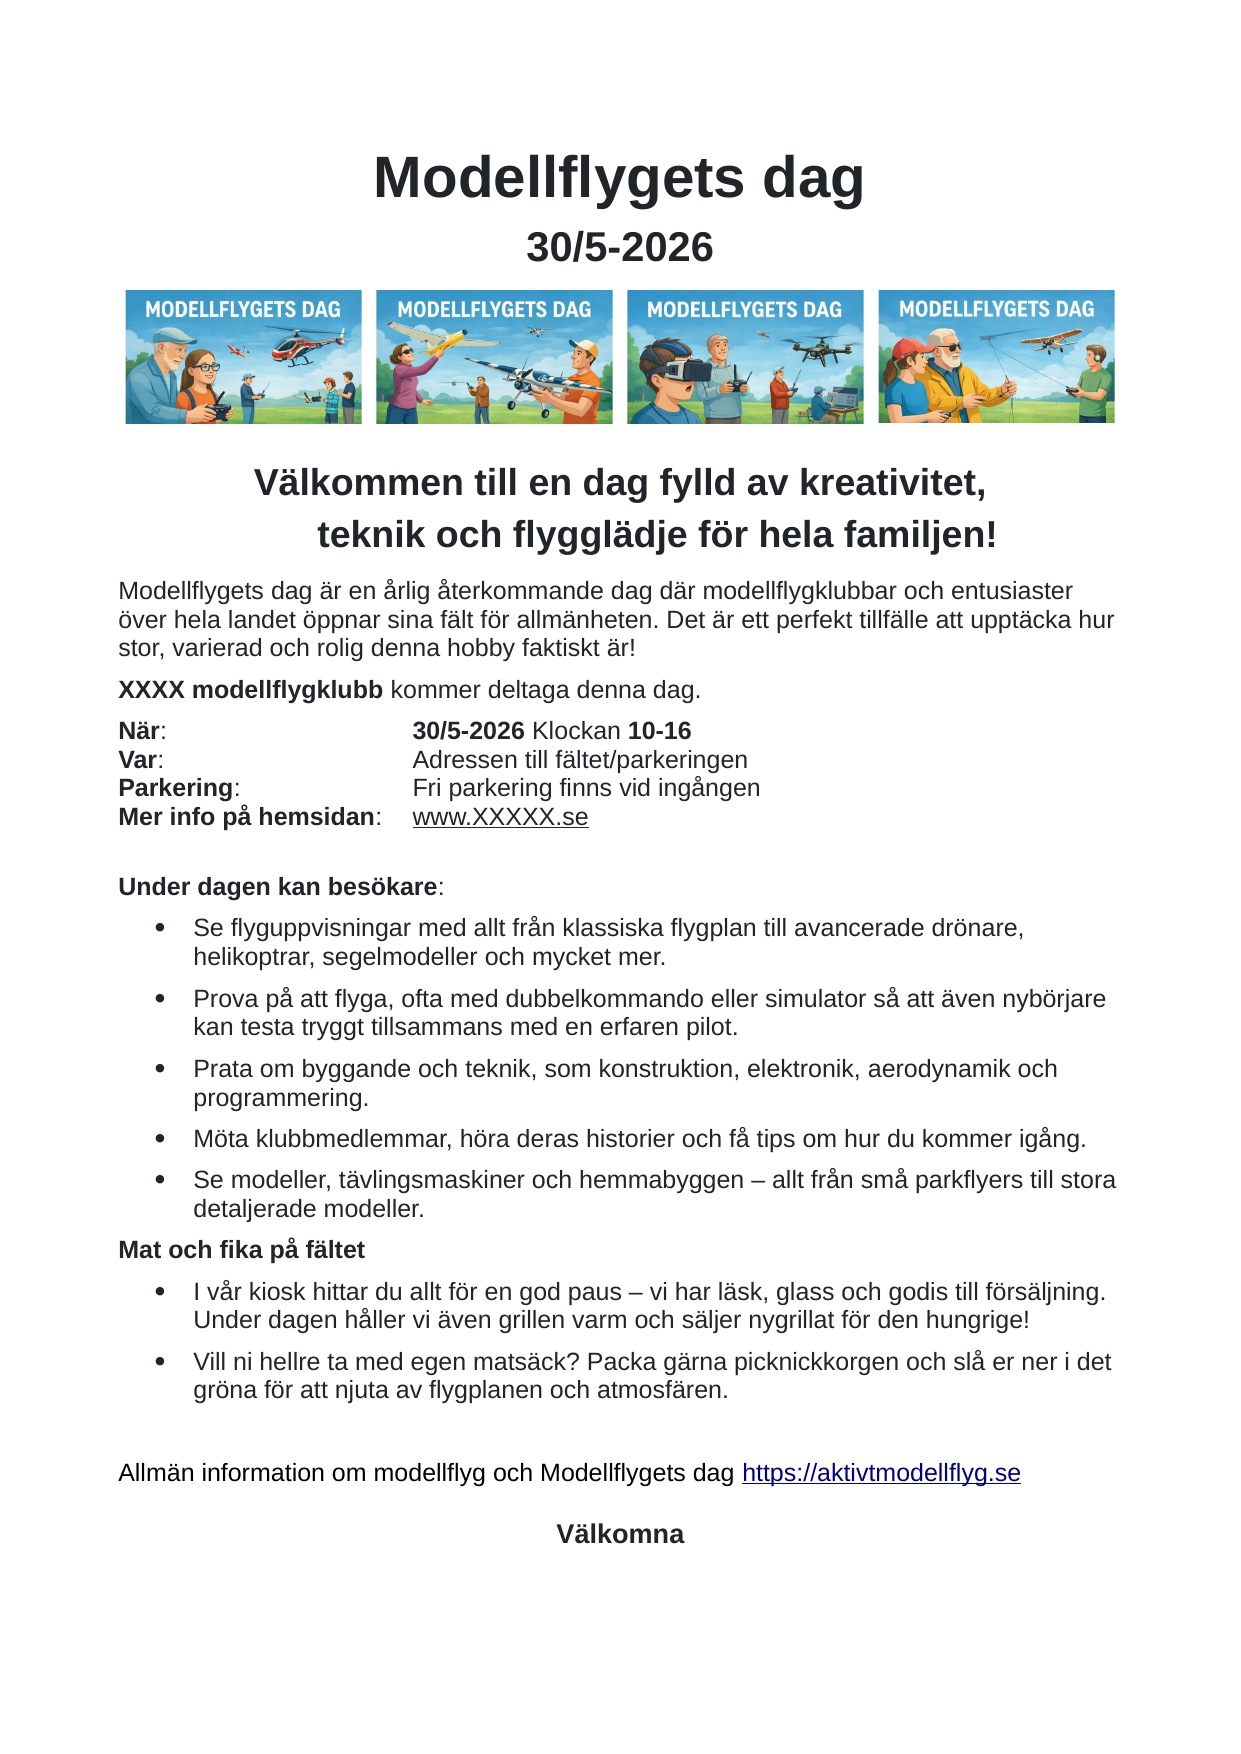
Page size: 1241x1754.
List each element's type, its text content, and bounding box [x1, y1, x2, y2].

list Prova på att flyga, ofta med dubbelkommando eller simulator så att även nybörjare kan testa tryggt tillsammans med en erfaren pilot. [156, 983, 1122, 1041]
picture [125, 290, 362, 424]
text Allmän information om modellflyg och Modellflygets dag https://aktivtmodellflyg.se [118, 1458, 1122, 1487]
text XXXX modellflygklubb kommer deltaga denna dag. [118, 675, 1122, 703]
list Prata om byggande och teknik, som konstruktion, elektronik, aerodynamik och programmering. [156, 1054, 1122, 1111]
subtitle Modellflygets dag [118, 143, 1122, 210]
picture [878, 290, 1115, 423]
text Under dagen kan besökare: [118, 872, 1122, 901]
text Modellflygets dag är en årlig återkommande dag där modellflygklubbar och entusiaster över hela landet öppnar sina fält för allmänheten. Det är ett perfekt tillfälle att upptäcka hur stor, varierad och rolig denna hobby faktiskt är! [118, 576, 1122, 662]
text 30/5-2026 [118, 223, 1122, 271]
text Mat och fika på fältet [118, 1235, 1122, 1264]
text När: 30/5-2026 Klockan 10-16 Var: Adressen till fältet/parkeringen Parkering: Fri parkering finns vid ingången Mer info på hemsidan: www.XXXXX.se [118, 716, 1122, 860]
subtitle Välkommen till en dag fylld av kreativitet, teknik och flygglädje för hela familjen! [118, 460, 1122, 555]
list Vill ni hellre ta med egen matsäck? Packa gärna picknickkorgen och slå er ner i det gröna för att njuta av flygplanen och atmosfären. [156, 1347, 1122, 1404]
list Se modeller, tävlingsmaskiner och hemmabyggen – allt från små parkflyers till stora detaljerade modeller. [156, 1165, 1122, 1223]
picture [627, 290, 864, 424]
list I vår kiosk hittar du allt för en god paus – vi har läsk, glass och godis till försäljning. Under dagen håller vi även grillen varm och säljer nygrillat för den hungrige! [156, 1276, 1122, 1334]
list Se flyguppvisningar med allt från klassiska flygplan till avancerade drönare, helikoptrar, segelmodeller och mycket mer. [156, 913, 1122, 971]
list Möta klubbmedlemmar, höra deras historier och få tips om hur du kommer igång. [156, 1124, 1122, 1153]
table_header [620, 283, 871, 460]
table_header [871, 283, 1122, 460]
picture [376, 290, 613, 424]
text Välkomna [118, 1518, 1122, 1549]
table_header [118, 283, 369, 460]
table_header [369, 283, 620, 460]
